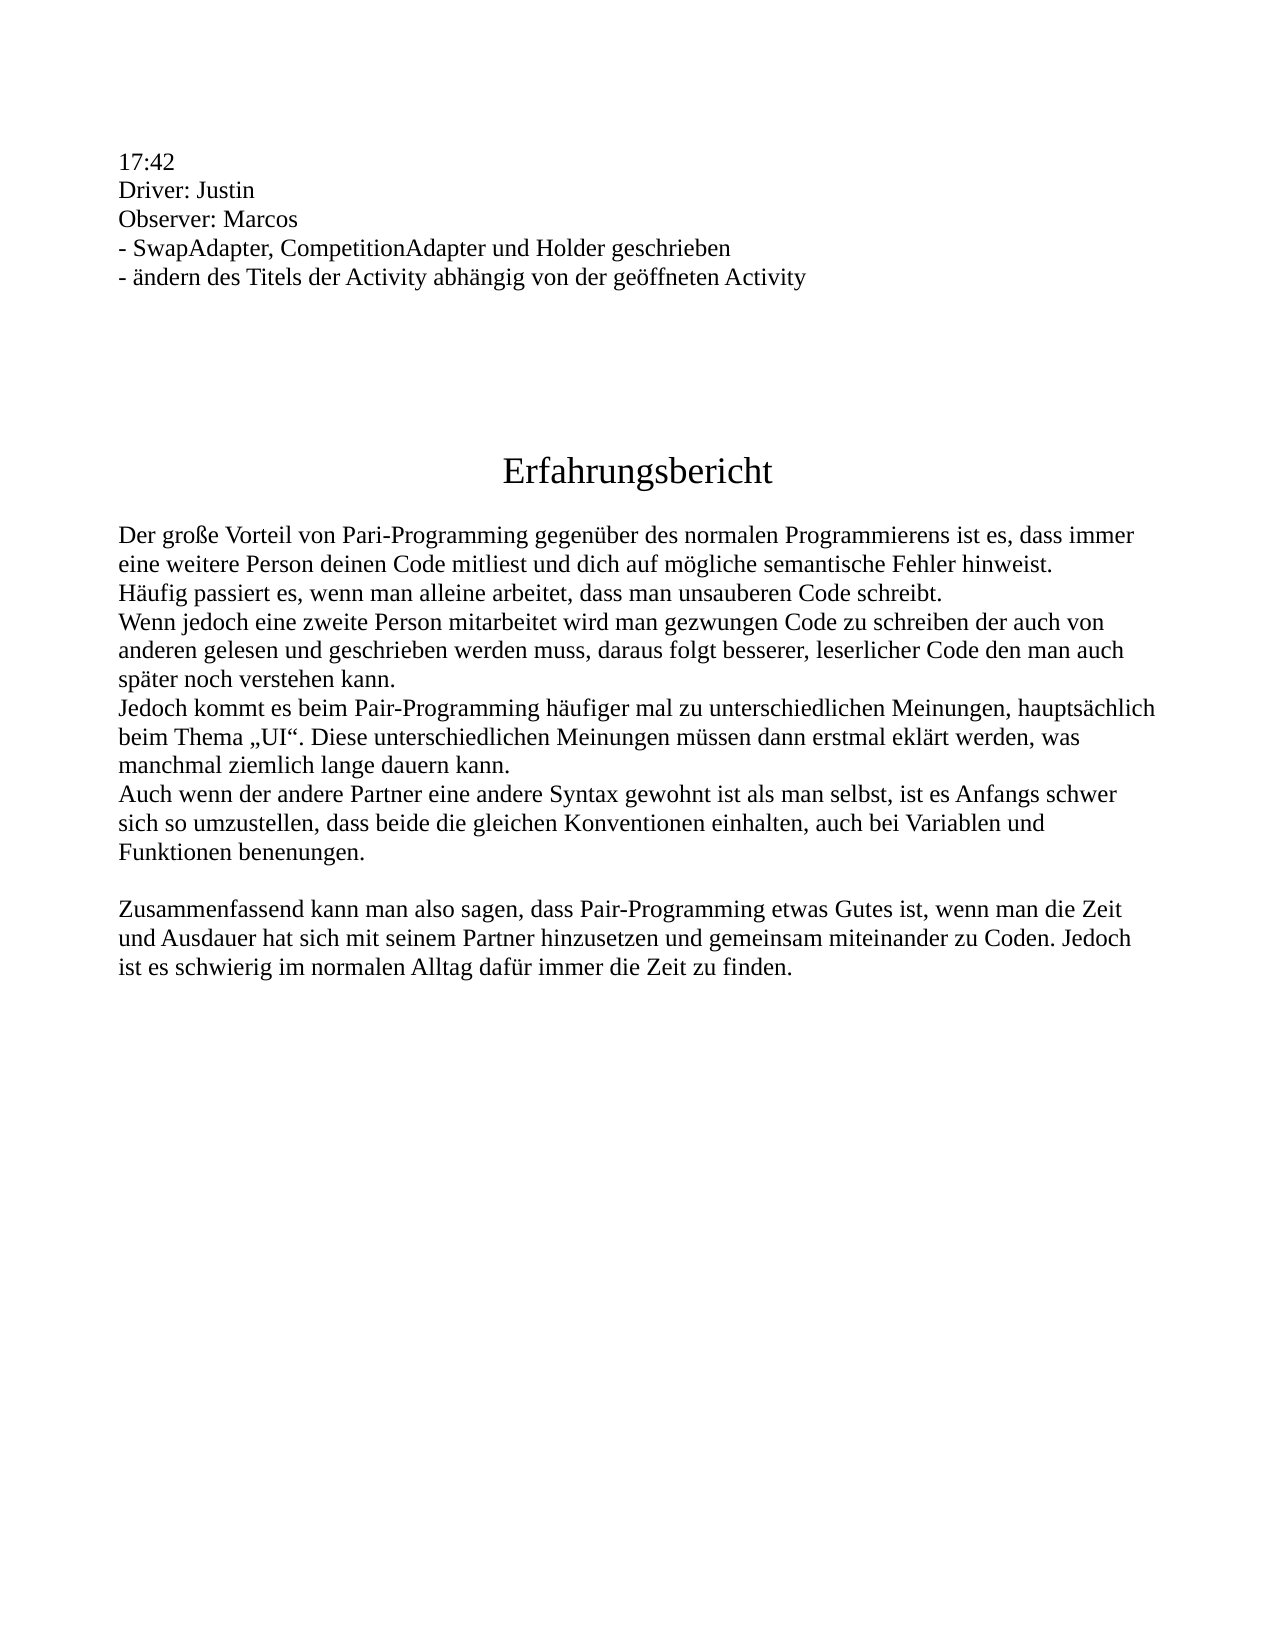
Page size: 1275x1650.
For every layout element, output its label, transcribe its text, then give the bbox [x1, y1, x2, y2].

text Wenn jedoch eine zweite Person mitarbeitet wird man gezwungen Code zu schreiben der auch von anderen gelesen und geschrieben werden muss, daraus folgt besserer, leserlicher Code den man auch später noch verstehen kann. [118, 607, 1157, 693]
text Erfahrungsbericht [118, 449, 1157, 492]
text Driver: Justin [118, 176, 1157, 204]
text Observer: Marcos [118, 204, 1157, 233]
text Auch wenn der andere Partner eine andere Syntax gewohnt ist als man selbst, ist es Anfangs schwer sich so umzustellen, dass beide die gleichen Konventionen einhalten, auch bei Variablen und Funktionen benenungen. [118, 779, 1157, 866]
text Jedoch kommt es beim Pair-Programming häufiger mal zu unterschiedlichen Meinungen, hauptsächlich beim Thema „UI“. Diese unterschiedlichen Meinungen müssen dann erstmal eklärt werden, was manchmal ziemlich lange dauern kann. [118, 693, 1157, 779]
text - SwapAdapter, CompetitionAdapter und Holder geschrieben [118, 233, 1157, 262]
text - ändern des Titels der Activity abhängig von der geöffneten Activity [118, 262, 1157, 291]
text Der große Vorteil von Pari-Programming gegenüber des normalen Programmierens ist es, dass immer eine weitere Person deinen Code mitliest und dich auf mögliche semantische Fehler hinweist. [118, 521, 1157, 578]
text Häufig passiert es, wenn man alleine arbeitet, dass man unsauberen Code schreibt. [118, 578, 1157, 607]
text 17:42 [118, 147, 1157, 176]
text Zusammenfassend kann man also sagen, dass Pair-Programming etwas Gutes ist, wenn man die Zeit und Ausdauer hat sich mit seinem Partner hinzusetzen und gemeinsam miteinander zu Coden. Jedoch ist es schwierig im normalen Alltag dafür immer die Zeit zu finden. [118, 894, 1157, 981]
